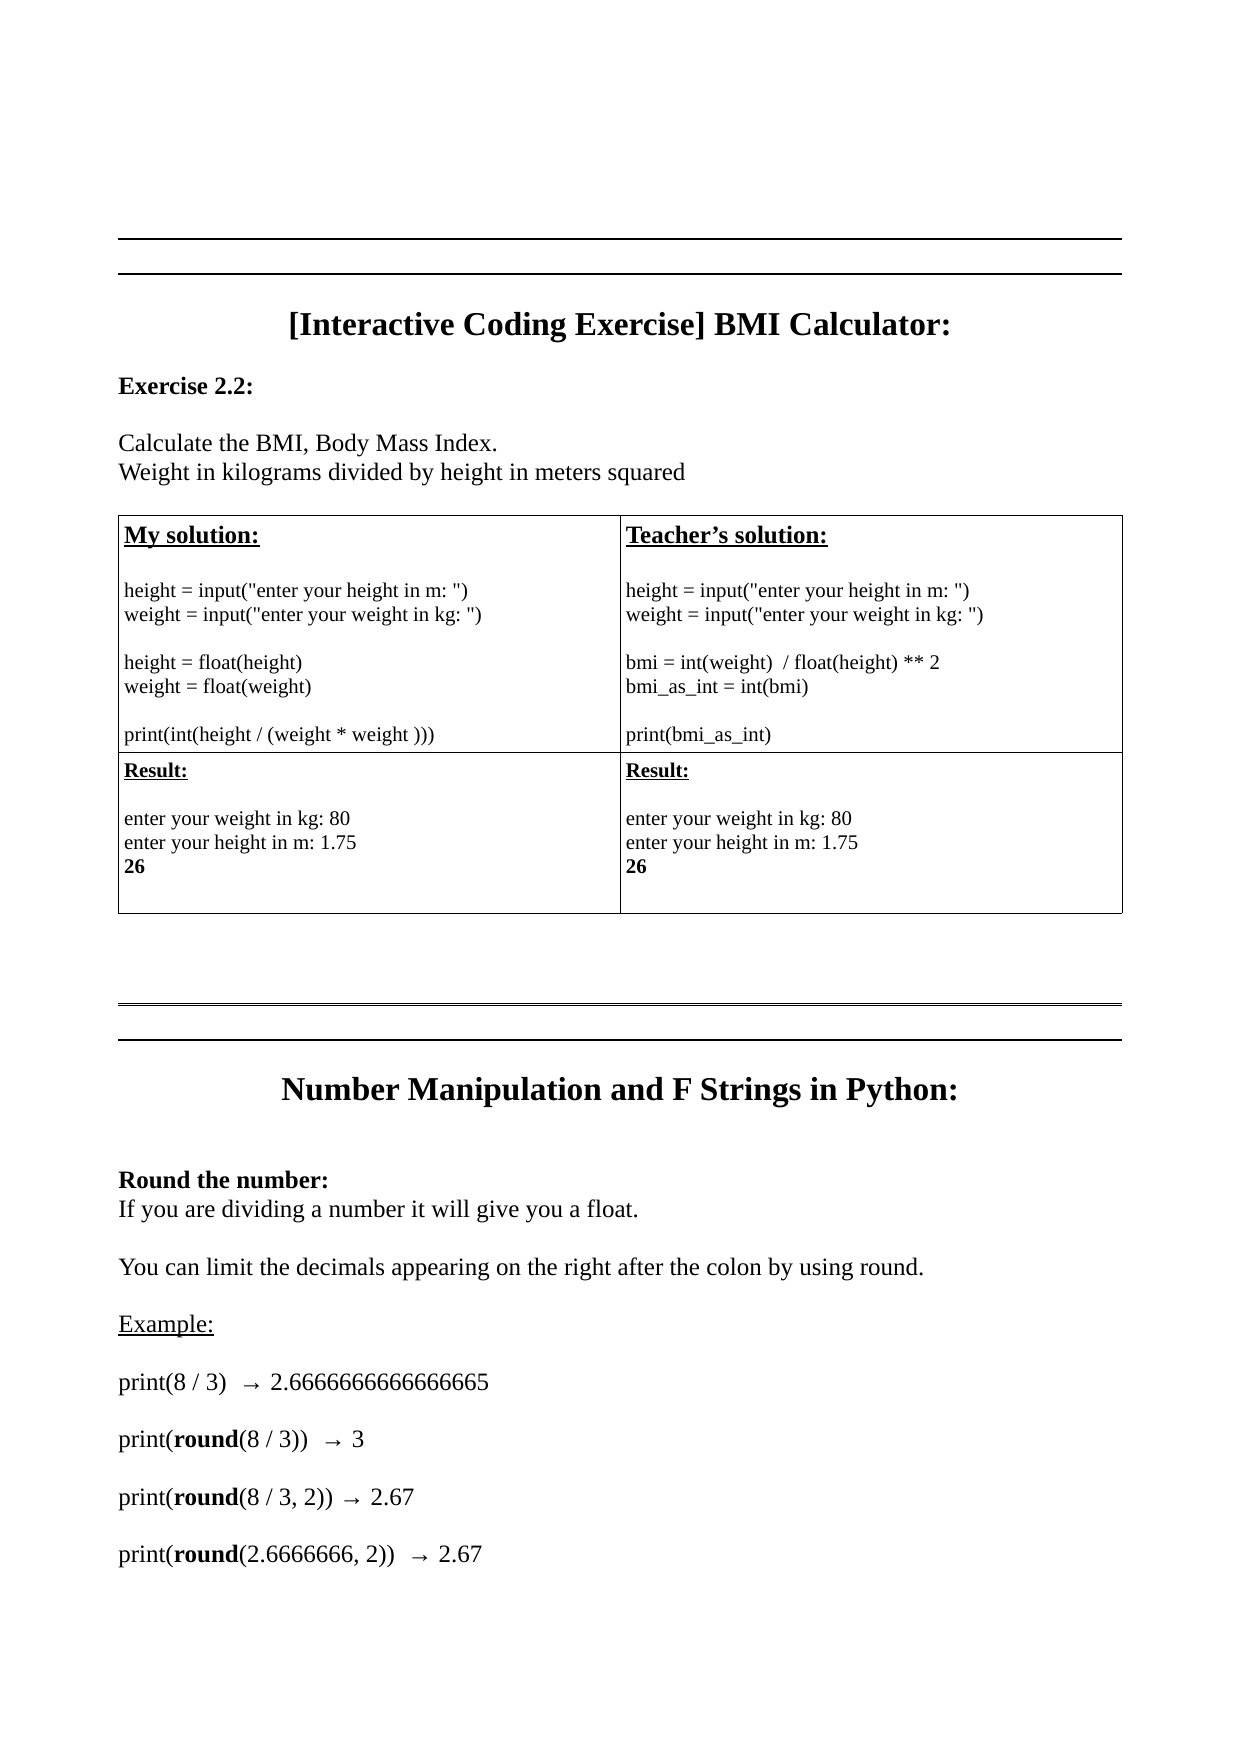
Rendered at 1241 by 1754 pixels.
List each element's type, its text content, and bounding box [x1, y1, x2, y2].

text Weight in kilograms divided by height in meters squared [118, 457, 1122, 486]
text You can limit the decimals appearing on the right after the colon by using round. [118, 1252, 1122, 1281]
text print(8 / 3) → 2.6666666666666665 [118, 1367, 1122, 1396]
text Exercise 2.2: [118, 371, 1122, 399]
text print(round(8 / 3, 2)) → 2.67 [118, 1482, 1122, 1511]
table_header My solution: height = input("enter your height in m: ") weight = input("enter your weight in kg: ") height = float(height) weight = float(weight) print(int(height / (weight * weight ))) [119, 516, 620, 752]
text print(round(8 / 3)) → 3 [118, 1424, 1122, 1453]
text Calculate the BMI, Body Mass Index. [118, 428, 1122, 457]
text Round the number: [118, 1166, 1122, 1194]
text If you are dividing a number it will give you a float. [118, 1194, 1122, 1223]
text print(round(2.6666666, 2)) → 2.67 [118, 1539, 1122, 1568]
table_cell Result: enter your weight in kg: 80 enter your height in m: 1.75 26 [621, 753, 1122, 913]
table_header Teacher’s solution: height = input("enter your height in m: ") weight = input("enter your weight in kg: ") bmi = int(weight) / float(height) ** 2 bmi_as_int = int(bmi) print(bmi_as_int) [621, 516, 1122, 752]
text [Interactive Coding Exercise] BMI Calculator: [118, 304, 1122, 342]
text Number Manipulation and F Strings in Python: [118, 1070, 1122, 1108]
text Example: [118, 1309, 1122, 1338]
table_cell Result: enter your weight in kg: 80 enter your height in m: 1.75 26 [119, 753, 620, 913]
